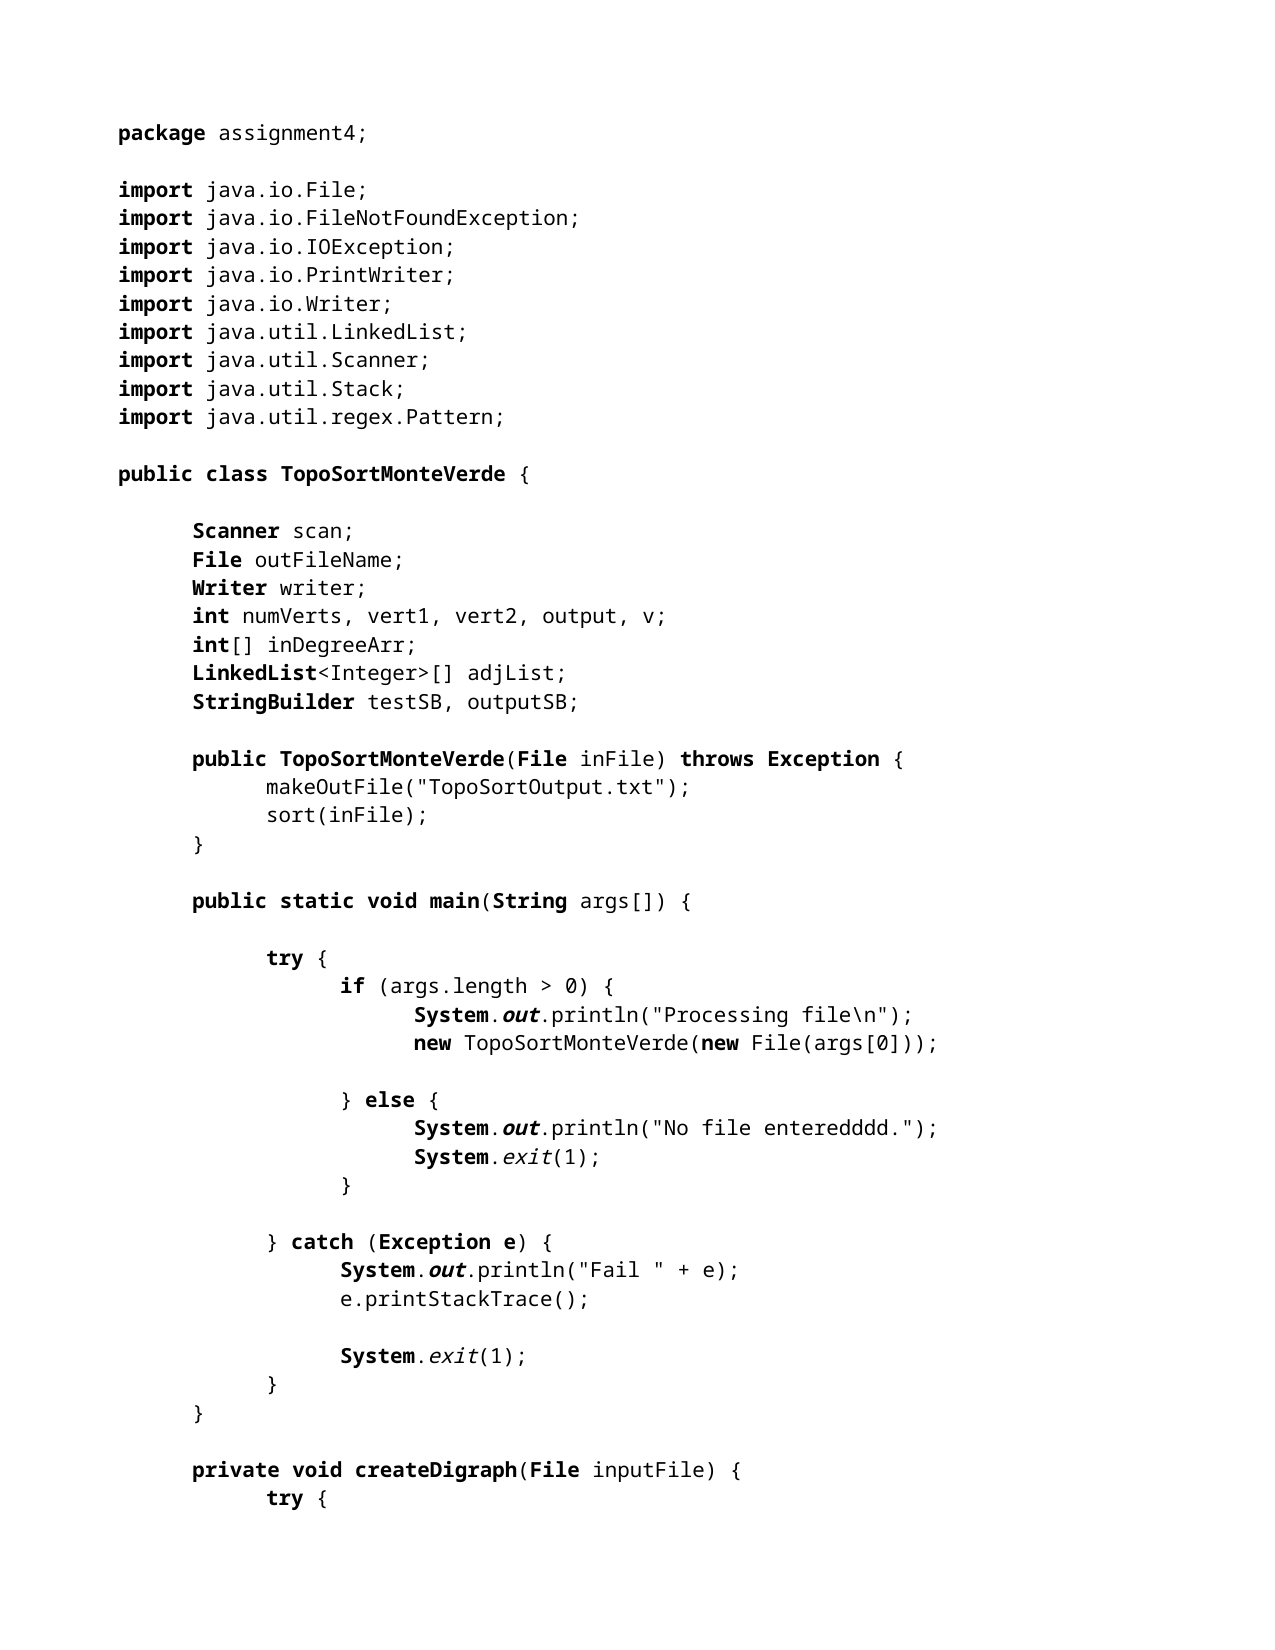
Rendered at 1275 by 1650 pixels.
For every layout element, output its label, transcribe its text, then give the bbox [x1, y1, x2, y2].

text File outFileName; [118, 545, 1157, 573]
text System.out.println("No file enteredddd."); [118, 1113, 1157, 1142]
text } [118, 1170, 1157, 1199]
text import java.io.FileNotFoundException; [118, 203, 1157, 232]
text package assignment4; [118, 118, 1157, 147]
text try { [118, 1483, 1157, 1512]
text try { [118, 943, 1157, 971]
text } [118, 1369, 1157, 1398]
text import java.io.File; [118, 175, 1157, 203]
text } [118, 1398, 1157, 1426]
text import java.util.Stack; [118, 374, 1157, 402]
text makeOutFile("TopoSortOutput.txt"); [118, 772, 1157, 801]
text Scanner scan; [118, 516, 1157, 545]
text LinkedList<Integer>[] adjList; [118, 658, 1157, 687]
text public TopoSortMonteVerde(File inFile) throws Exception { [118, 744, 1157, 772]
text System.exit(1); [118, 1142, 1157, 1170]
text import java.io.Writer; [118, 289, 1157, 317]
text } else { [118, 1085, 1157, 1113]
text public class TopoSortMonteVerde { [118, 459, 1157, 488]
text int[] inDegreeArr; [118, 630, 1157, 658]
text Writer writer; [118, 573, 1157, 602]
text import java.io.PrintWriter; [118, 260, 1157, 289]
text StringBuilder testSB, outputSB; [118, 687, 1157, 715]
text public static void main(String args[]) { [118, 886, 1157, 914]
text import java.util.regex.Pattern; [118, 402, 1157, 431]
text System.out.println("Fail " + e); [118, 1256, 1157, 1284]
text int numVerts, vert1, vert2, output, v; [118, 602, 1157, 630]
text System.out.println("Processing file\n"); [118, 1000, 1157, 1028]
text sort(inFile); [118, 801, 1157, 829]
text import java.util.Scanner; [118, 346, 1157, 374]
text new TopoSortMonteVerde(new File(args[0])); [118, 1028, 1157, 1057]
text import java.io.IOException; [118, 232, 1157, 260]
text if (args.length > 0) { [118, 971, 1157, 1000]
text } catch (Exception e) { [118, 1227, 1157, 1256]
text } [118, 829, 1157, 857]
text private void createDigraph(File inputFile) { [118, 1455, 1157, 1483]
text System.exit(1); [118, 1341, 1157, 1369]
text e.printStackTrace(); [118, 1284, 1157, 1312]
text import java.util.LinkedList; [118, 317, 1157, 346]
